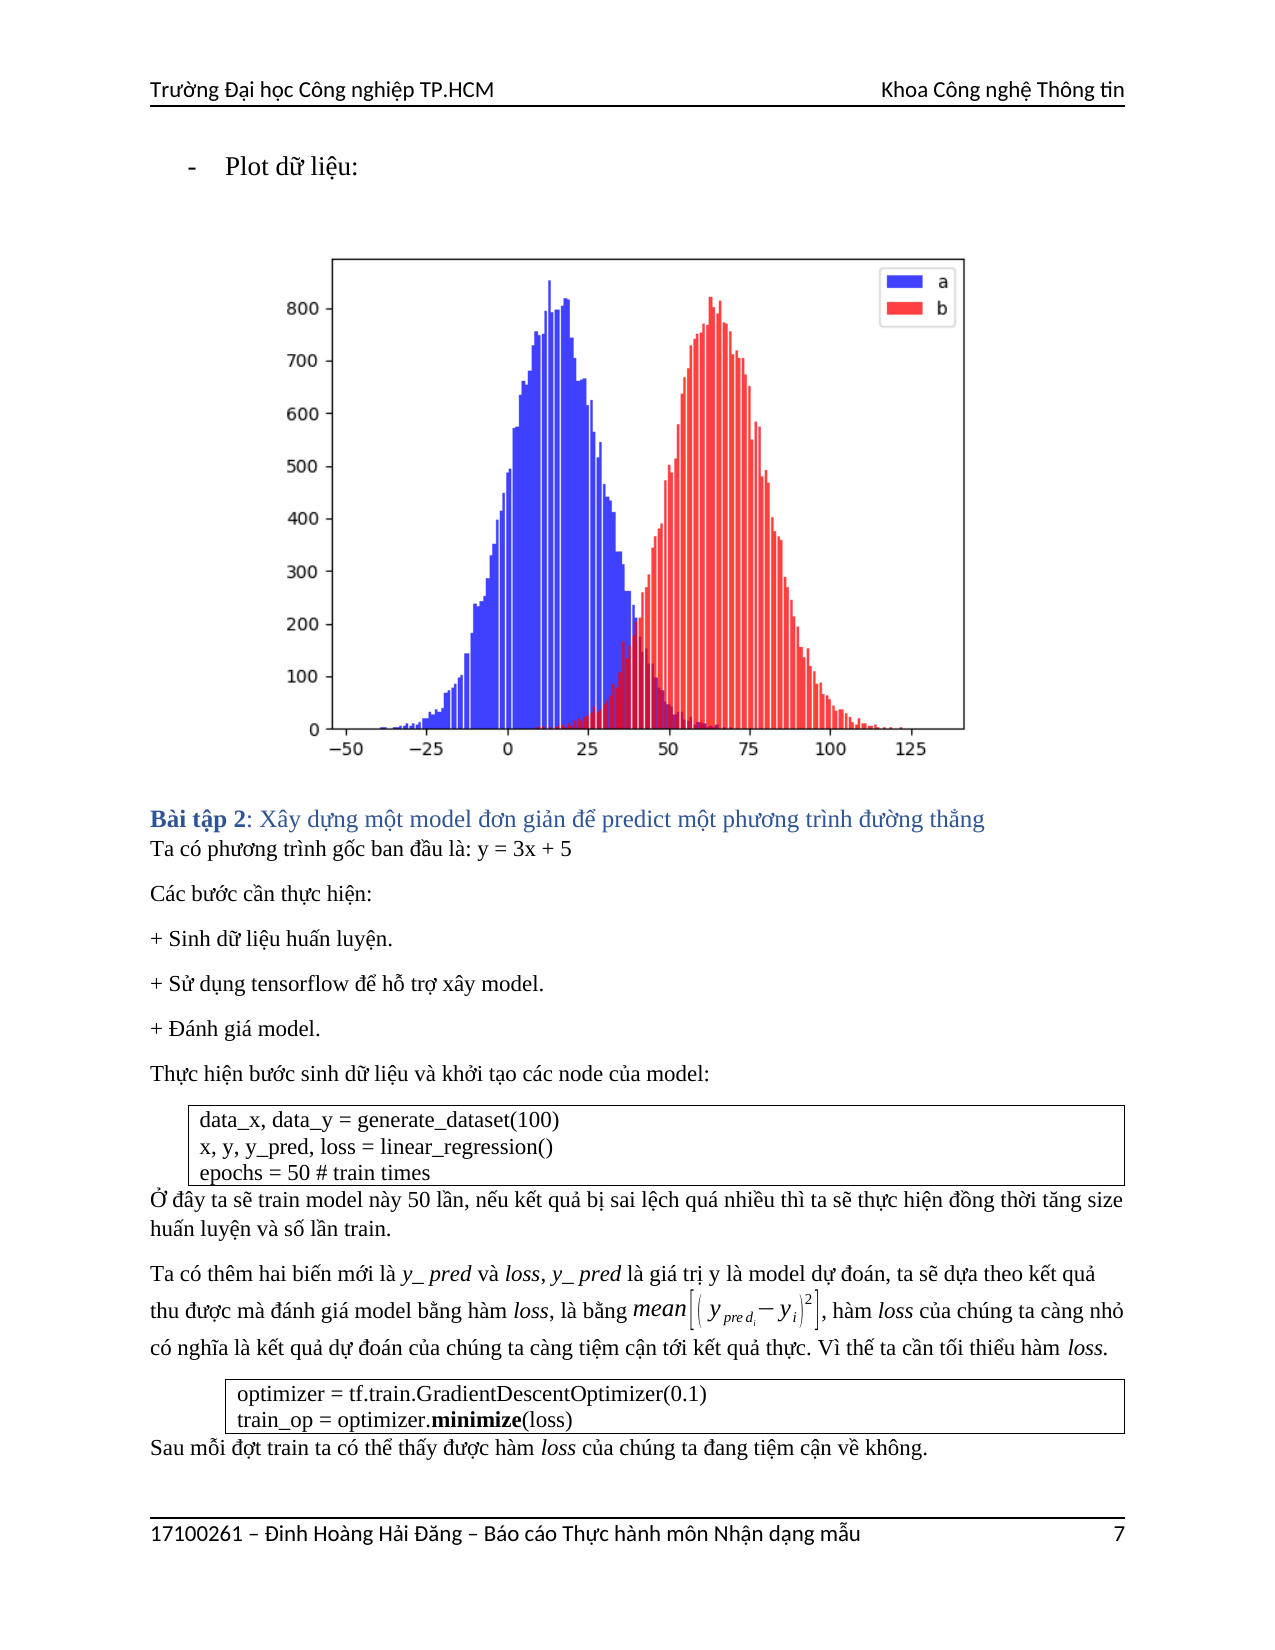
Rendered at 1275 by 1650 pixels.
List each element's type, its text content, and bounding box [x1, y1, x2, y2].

text + Đánh giá model. [150, 1015, 1125, 1041]
text Ta có phương trình gốc ban đầu là: y = 3x + 5 [150, 835, 1125, 861]
subtitle Bài tập 2: Xây dựng một model đơn giản để predict một phương trình đường thẳng [150, 804, 1125, 832]
table_header data_x, data_y = generate_dataset(100) x, y, y_pred, loss = linear_regression() epochs = 50 # train times [189, 1106, 1124, 1185]
table_header optimizer = tf.train.GradientDescentOptimizer(0.1) train_op = optimizer.minimize(loss) [226, 1380, 1124, 1433]
text Thực hiện bước sinh dữ liệu và khởi tạo các node của model: [150, 1060, 1125, 1087]
text + Sử dụng tensorflow để hỗ trợ xây model. [150, 970, 1125, 996]
picture [230, 185, 1045, 796]
list Plot dữ liệu: [187, 150, 1125, 181]
text Ở đây ta sẽ train model này 50 lần, nếu kết quả bị sai lệch quá nhiều thì ta sẽ thực hiện đồng thời tăng size huấn luyện và số lần train. [150, 1186, 1125, 1241]
text + Sinh dữ liệu huấn luyện. [150, 925, 1125, 951]
text Sau mỗi đợt train ta có thể thấy được hàm loss của chúng ta đang tiệm cận về không. [150, 1434, 1125, 1460]
text Ta có thêm hai biến mới là y_ pred và loss, y­_ pred là giá trị y là model dự đoán, ta sẽ dựa theo kết quả thu được mà đánh giá model bằng hàm loss, là bằng , hàm loss của chúng ta càng nhỏ có nghĩa là kết quả dự đoán của chúng ta càng tiệm cận tới kết quả thực. Vì thế ta cần tối thiểu hàm loss. [150, 1260, 1125, 1360]
text Các bước cần thực hiện: [150, 880, 1125, 906]
